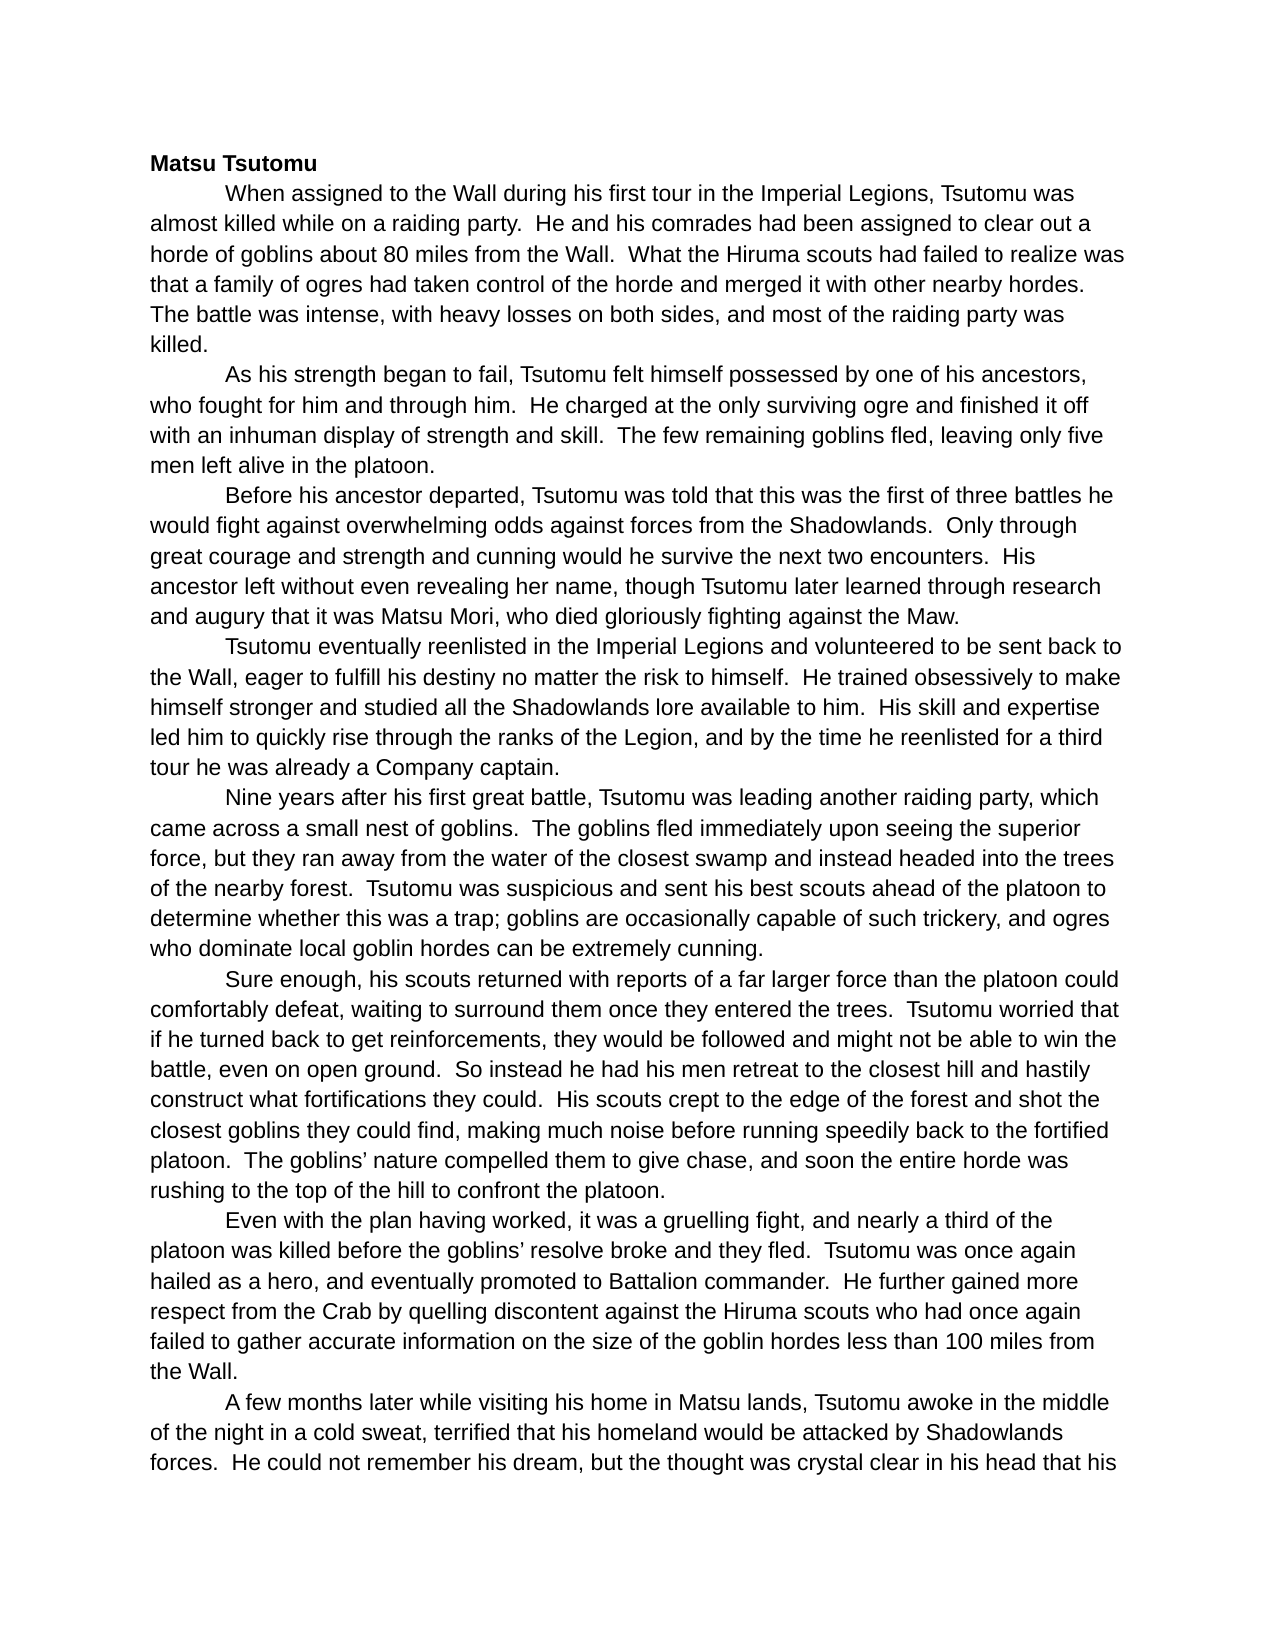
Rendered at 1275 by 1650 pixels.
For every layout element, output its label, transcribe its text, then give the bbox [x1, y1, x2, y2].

text Matsu Tsutomu [150, 150, 1125, 176]
text Even with the plan having worked, it was a gruelling fight, and nearly a third of the platoon was killed before the goblins’ resolve broke and they fled. Tsutomu was once again hailed as a hero, and eventually promoted to Battalion commander. He further gained more respect from the Crab by quelling discontent against the Hiruma scouts who had once again failed to gather accurate information on the size of the goblin hordes less than 100 miles from the Wall. [150, 1207, 1125, 1385]
text When assigned to the Wall during his first tour in the Imperial Legions, Tsutomu was almost killed while on a raiding party. He and his comrades had been assigned to clear out a horde of goblins about 80 miles from the Wall. What the Hiruma scouts had failed to realize was that a family of ogres had taken control of the horde and merged it with other nearby hordes. The battle was intense, with heavy losses on both sides, and most of the raiding party was killed. [150, 180, 1125, 358]
text Before his ancestor departed, Tsutomu was told that this was the first of three battles he would fight against overwhelming odds against forces from the Shadowlands. Only through great courage and strength and cunning would he survive the next two encounters. His ancestor left without even revealing her name, though Tsutomu later learned through research and augury that it was Matsu Mori, who died gloriously fighting against the Maw. [150, 482, 1125, 629]
text Tsutomu eventually reenlisted in the Imperial Legions and volunteered to be sent back to the Wall, eager to fulfill his destiny no matter the risk to himself. He trained obsessively to make himself stronger and studied all the Shadowlands lore available to him. His skill and expertise led him to quickly rise through the ranks of the Legion, and by the time he reenlisted for a third tour he was already a Company captain. [150, 633, 1125, 781]
text A few months later while visiting his home in Matsu lands, Tsutomu awoke in the middle of the night in a cold sweat, terrified that his homeland would be attacked by Shadowlands forces. He could not remember his dream, but the thought was crystal clear in his head that his [150, 1388, 1125, 1475]
text As his strength began to fail, Tsutomu felt himself possessed by one of his ancestors, who fought for him and through him. He charged at the only surviving ogre and finished it off with an inhuman display of strength and skill. The few remaining goblins fled, leaving only five men left alive in the platoon. [150, 361, 1125, 478]
text Nine years after his first great battle, Tsutomu was leading another raiding party, which came across a small nest of goblins. The goblins fled immediately upon seeing the superior force, but they ran away from the water of the closest swamp and instead headed into the trees of the nearby forest. Tsutomu was suspicious and sent his best scouts ahead of the platoon to determine whether this was a trap; goblins are occasionally capable of such trickery, and ogres who dominate local goblin hordes can be extremely cunning. [150, 784, 1125, 962]
text Sure enough, his scouts returned with reports of a far larger force than the platoon could comfortably defeat, waiting to surround them once they entered the trees. Tsutomu worried that if he turned back to get reinforcements, they would be followed and might not be able to win the battle, even on open ground. So instead he had his men retreat to the closest hill and hastily construct what fortifications they could. His scouts crept to the edge of the forest and shot the closest goblins they could find, making much noise before running speedily back to the fortified platoon. The goblins’ nature compelled them to give chase, and soon the entire horde was rushing to the top of the hill to confront the platoon. [150, 966, 1125, 1203]
